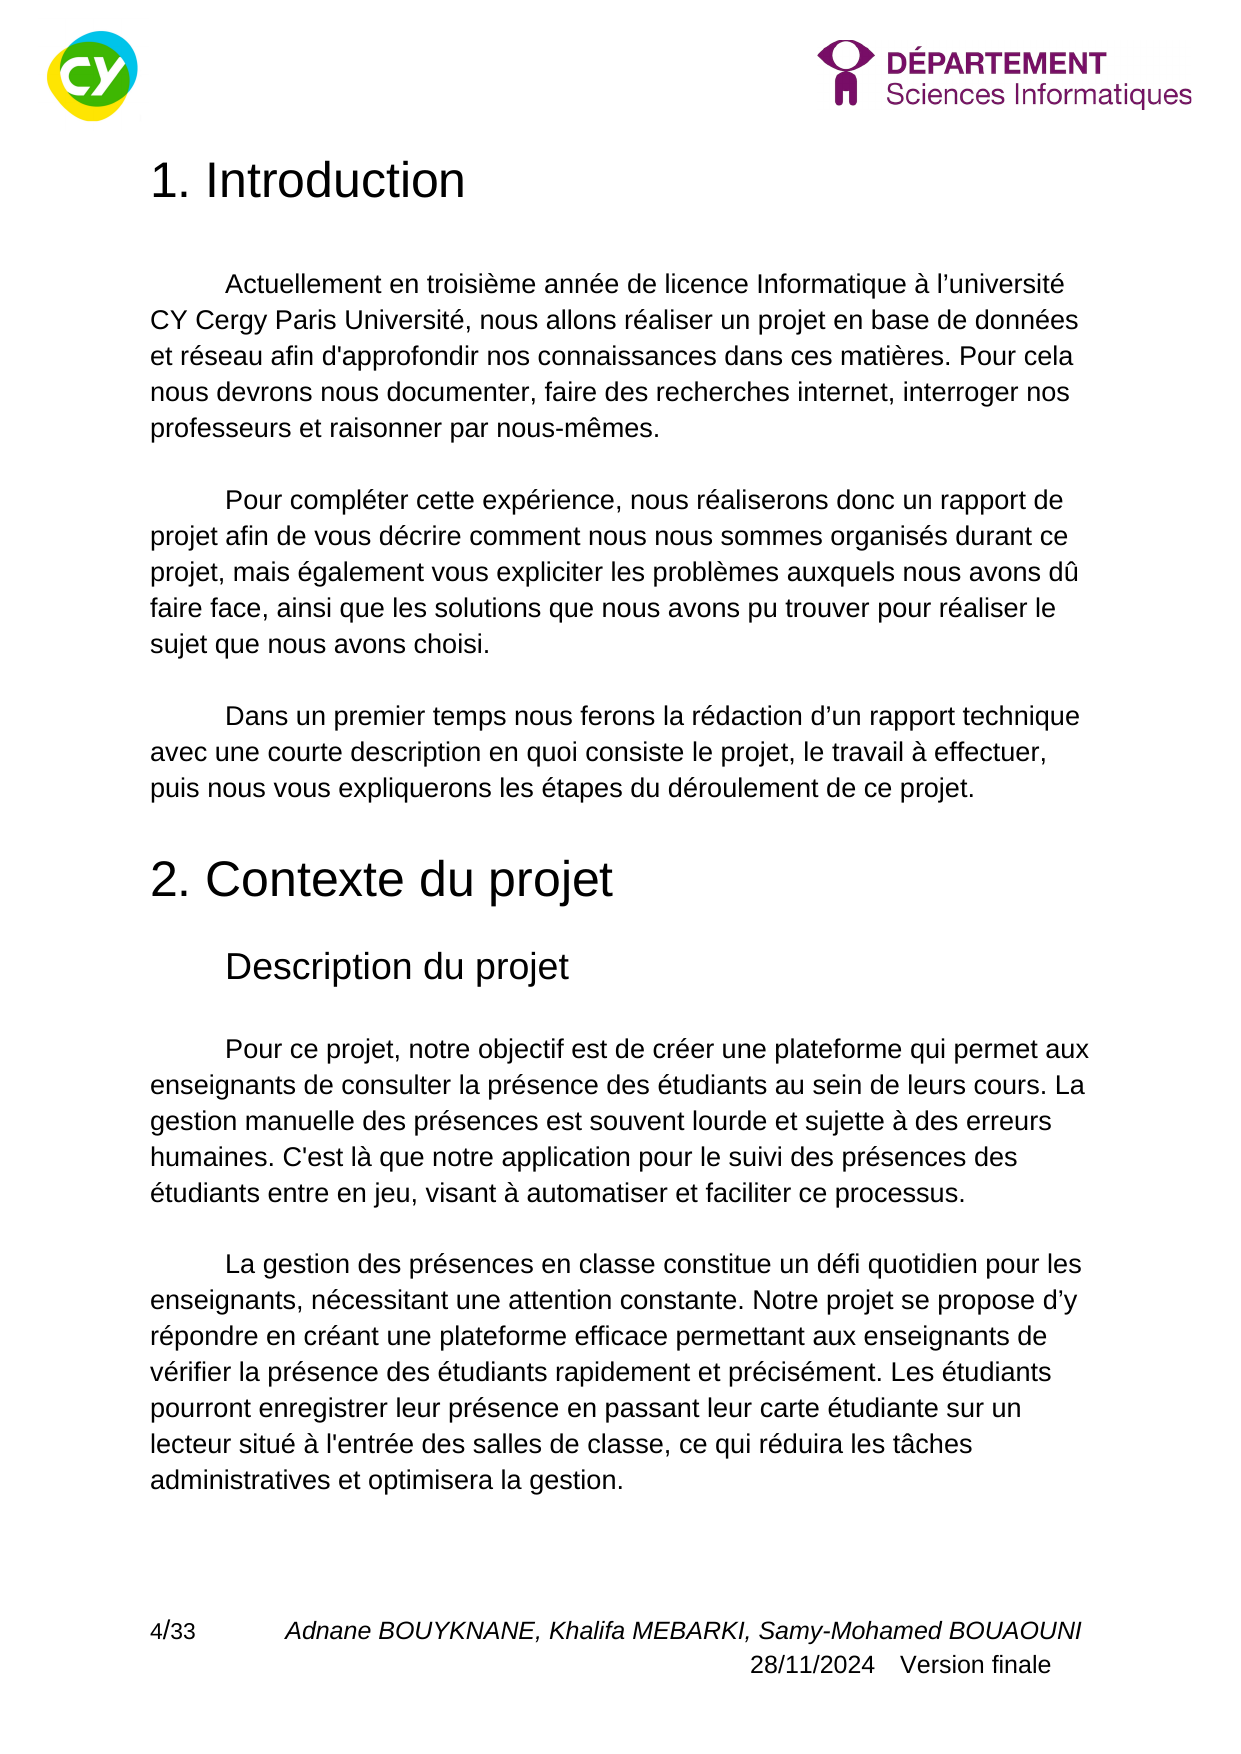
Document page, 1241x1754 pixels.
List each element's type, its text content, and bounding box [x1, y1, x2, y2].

subtitle Description du projet [150, 944, 1090, 987]
text Pour ce projet, notre objectif est de créer une plateforme qui permet aux enseignants de consulter la présence des étudiants au sein de leurs cours. La gestion manuelle des présences est souvent lourde et sujette à des erreurs humaines. C'est là que notre application pour le suivi des présences des étudiants entre en jeu, visant à automatiser et faciliter ce processus. [150, 1033, 1090, 1208]
text La gestion des présences en classe constitue un défi quotidien pour les enseignants, nécessitant une attention constante. Notre projet se propose d’y répondre en créant une plateforme efficace permettant aux enseignants de vérifier la présence des étudiants rapidement et précisément. Les étudiants pourront enregistrer leur présence en passant leur carte étudiante sur un lecteur situé à l'entrée des salles de classe, ce qui réduira les tâches administratives et optimisera la gestion. [150, 1248, 1090, 1495]
picture [37, 18, 150, 131]
text Actuellement en troisième année de licence Informatique à l’université CY Cergy Paris Université, nous allons réaliser un projet en base de données et réseau afin d'approfondir nos connaissances dans ces matières. Pour cela nous devrons nous documenter, faire des recherches internet, interroger nos professeurs et raisonner par nous-mêmes. [150, 268, 1090, 443]
subtitle 2. Contexte du projet [150, 849, 1090, 907]
text Pour compléter cette expérience, nous réaliserons donc un rapport de projet afin de vous décrire comment nous nous sommes organisés durant ce projet, mais également vous expliciter les problèmes auxquels nous avons dû faire face, ainsi que les solutions que nous avons pu trouver pour réaliser le sujet que nous avons choisi. [150, 484, 1090, 659]
subtitle 1. Introduction [150, 150, 1090, 207]
picture [817, 40, 1192, 110]
text Dans un premier temps nous ferons la rédaction d’un rapport technique avec une courte description en quoi consiste le projet, le travail à effectuer, puis nous vous expliquerons les étapes du déroulement de ce projet. [150, 700, 1090, 803]
